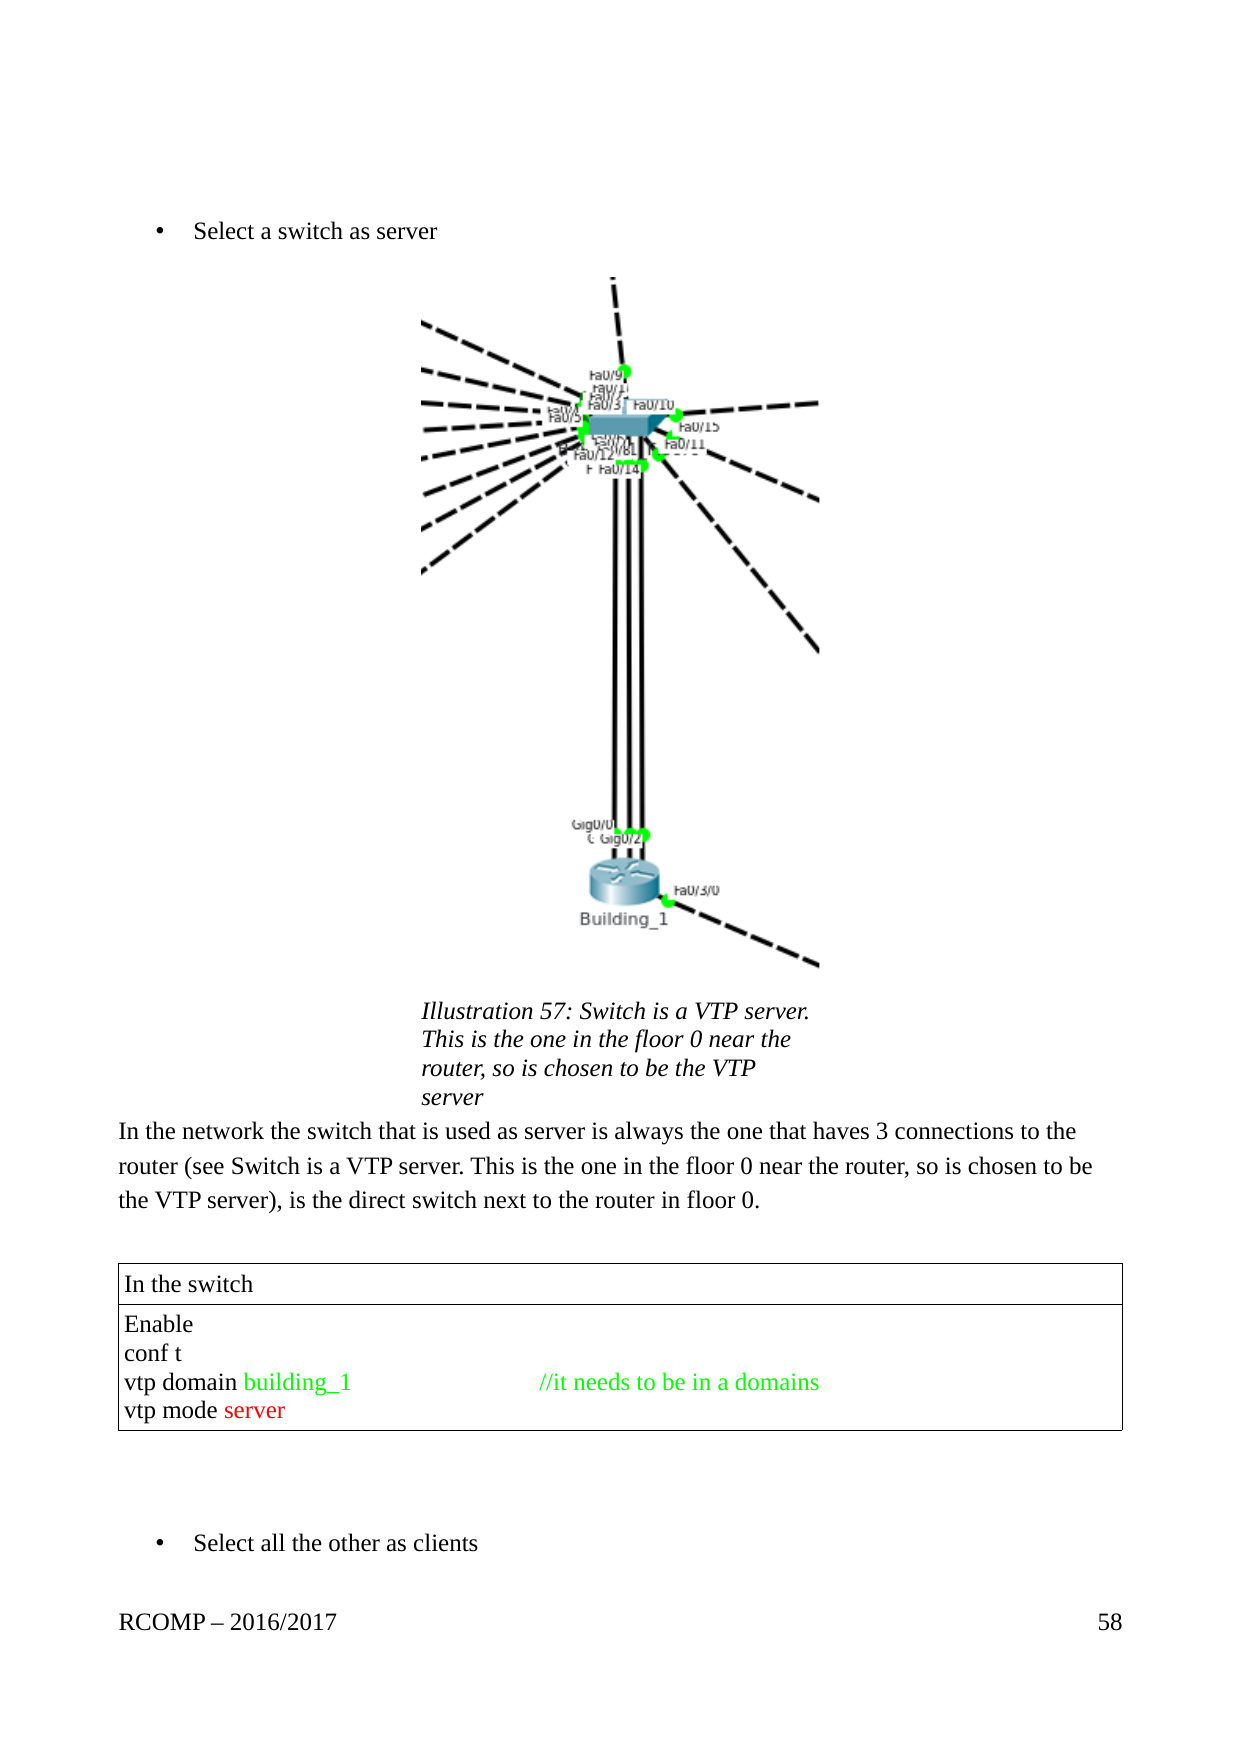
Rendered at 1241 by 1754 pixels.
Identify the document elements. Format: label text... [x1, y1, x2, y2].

list Select all the other as clients [156, 1528, 1122, 1557]
table_cell Enable conf t vtp domain building_1 //it needs to be in a domains vtp mode server [119, 1305, 1122, 1430]
list Select a switch as server [156, 216, 1122, 245]
text In the network the switch that is used as server is always the one that haves 3 connections to the router (see Switch is a VTP server. This is the one in the floor 0 near the router, so is chosen to be the VTP server), is the direct switch next to the router in floor 0. [118, 265, 1122, 1214]
table_header In the switch [119, 1264, 1122, 1303]
picture [421, 277, 820, 991]
text Illustration 57: Switch is a VTP server. This is the one in the floor 0 near the router, so is chosen to be the VTP server [421, 991, 819, 1111]
